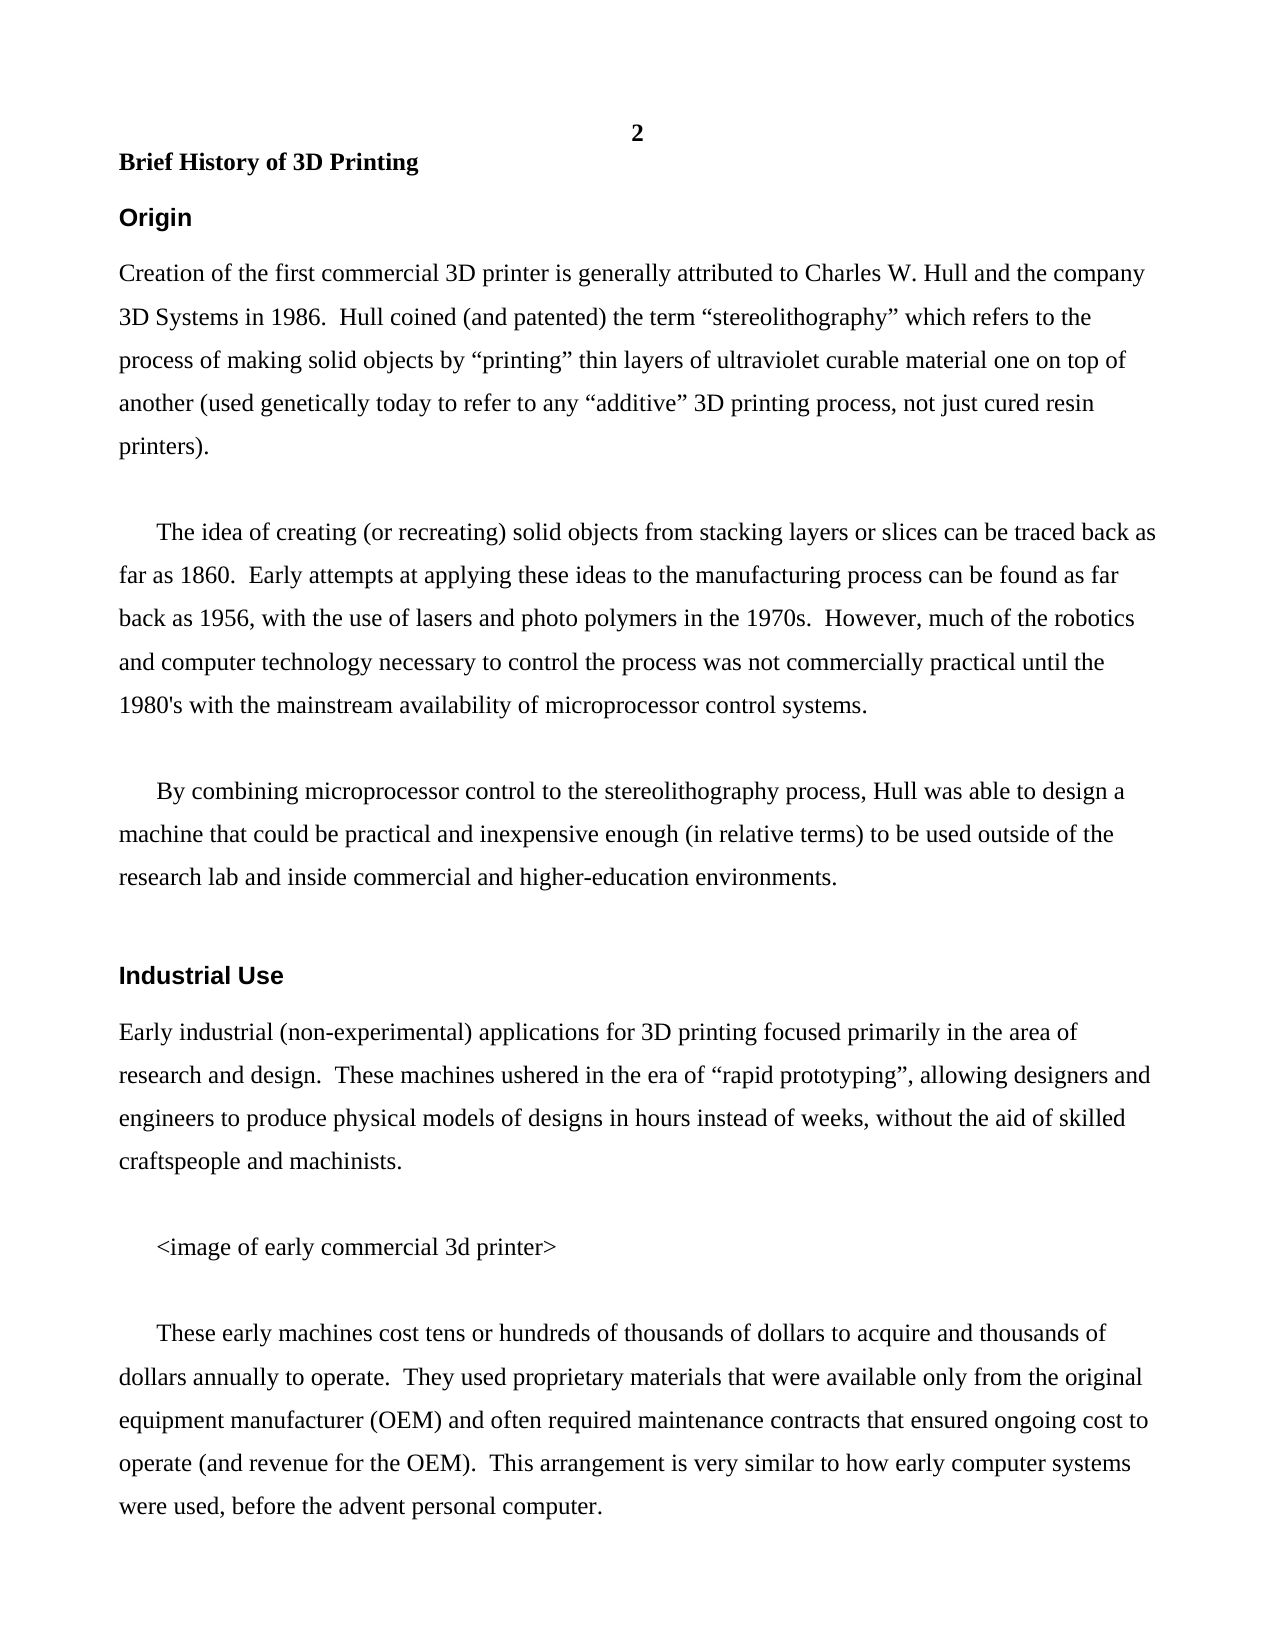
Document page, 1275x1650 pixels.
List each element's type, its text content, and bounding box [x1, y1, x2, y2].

text These early machines cost tens or hundreds of thousands of dollars to acquire and thousands of dollars annually to operate. They used proprietary materials that were available only from the original equipment manufacturer (OEM) and often required maintenance contracts that ensured ongoing cost to operate (and revenue for the OEM). This arrangement is very similar to how early computer systems were used, before the advent personal computer. [118, 1318, 1156, 1520]
text Early industrial (non-experimental) applications for 3D printing focused primarily in the area of research and design. These machines ushered in the era of “rapid prototyping”, allowing designers and engineers to produce physical models of designs in hours instead of weeks, without the aid of skilled craftspeople and machinists. [118, 1017, 1156, 1175]
text By combining microprocessor control to the stereolithography process, Hull was able to design a machine that could be practical and inexpensive enough (in relative terms) to be used outside of the research lab and inside commercial and higher-education environments. [118, 776, 1156, 891]
text Industrial Use [118, 961, 1156, 990]
text 2 [118, 118, 1156, 147]
text Origin [118, 203, 1156, 232]
title Brief History of 3D Printing [118, 147, 1156, 176]
text <image of early commercial 3d printer> [118, 1232, 1156, 1261]
text The idea of creating (or recreating) solid objects from stacking layers or slices can be traced back as far as 1860. Early attempts at applying these ideas to the manufacturing process can be found as far back as 1956, with the use of lasers and photo polymers in the 1970s. However, much of the robotics and computer technology necessary to control the process was not commercially practical until the 1980's with the mainstream availability of microprocessor control systems. [118, 517, 1156, 718]
text Creation of the first commercial 3D printer is generally attributed to Charles W. Hull and the company 3D Systems in 1986. Hull coined (and patented) the term “stereolithography” which refers to the process of making solid objects by “printing” thin layers of ultraviolet curable material one on top of another (used genetically today to refer to any “additive” 3D printing process, not just cured resin printers). [118, 258, 1156, 460]
